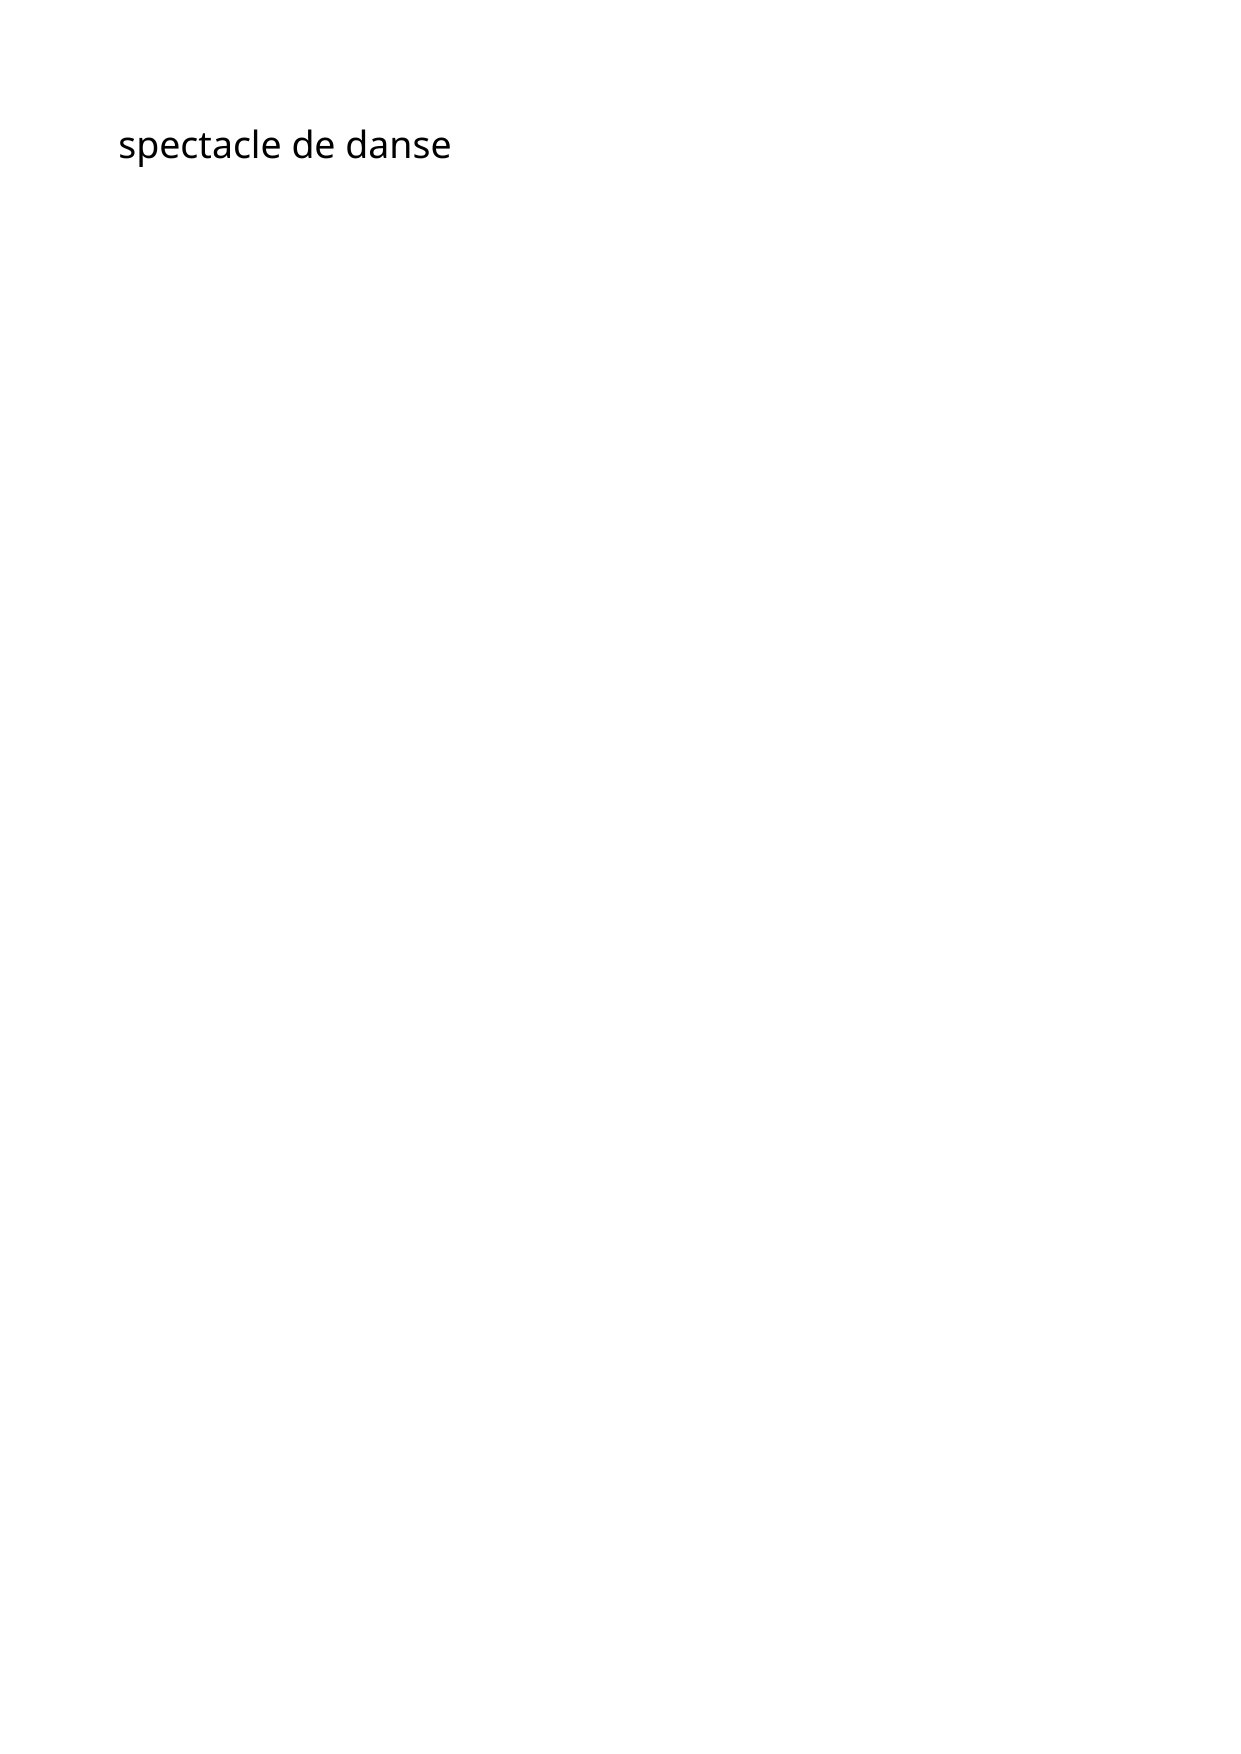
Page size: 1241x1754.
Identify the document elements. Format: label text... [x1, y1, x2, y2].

text spectacle de danse [118, 118, 1122, 169]
